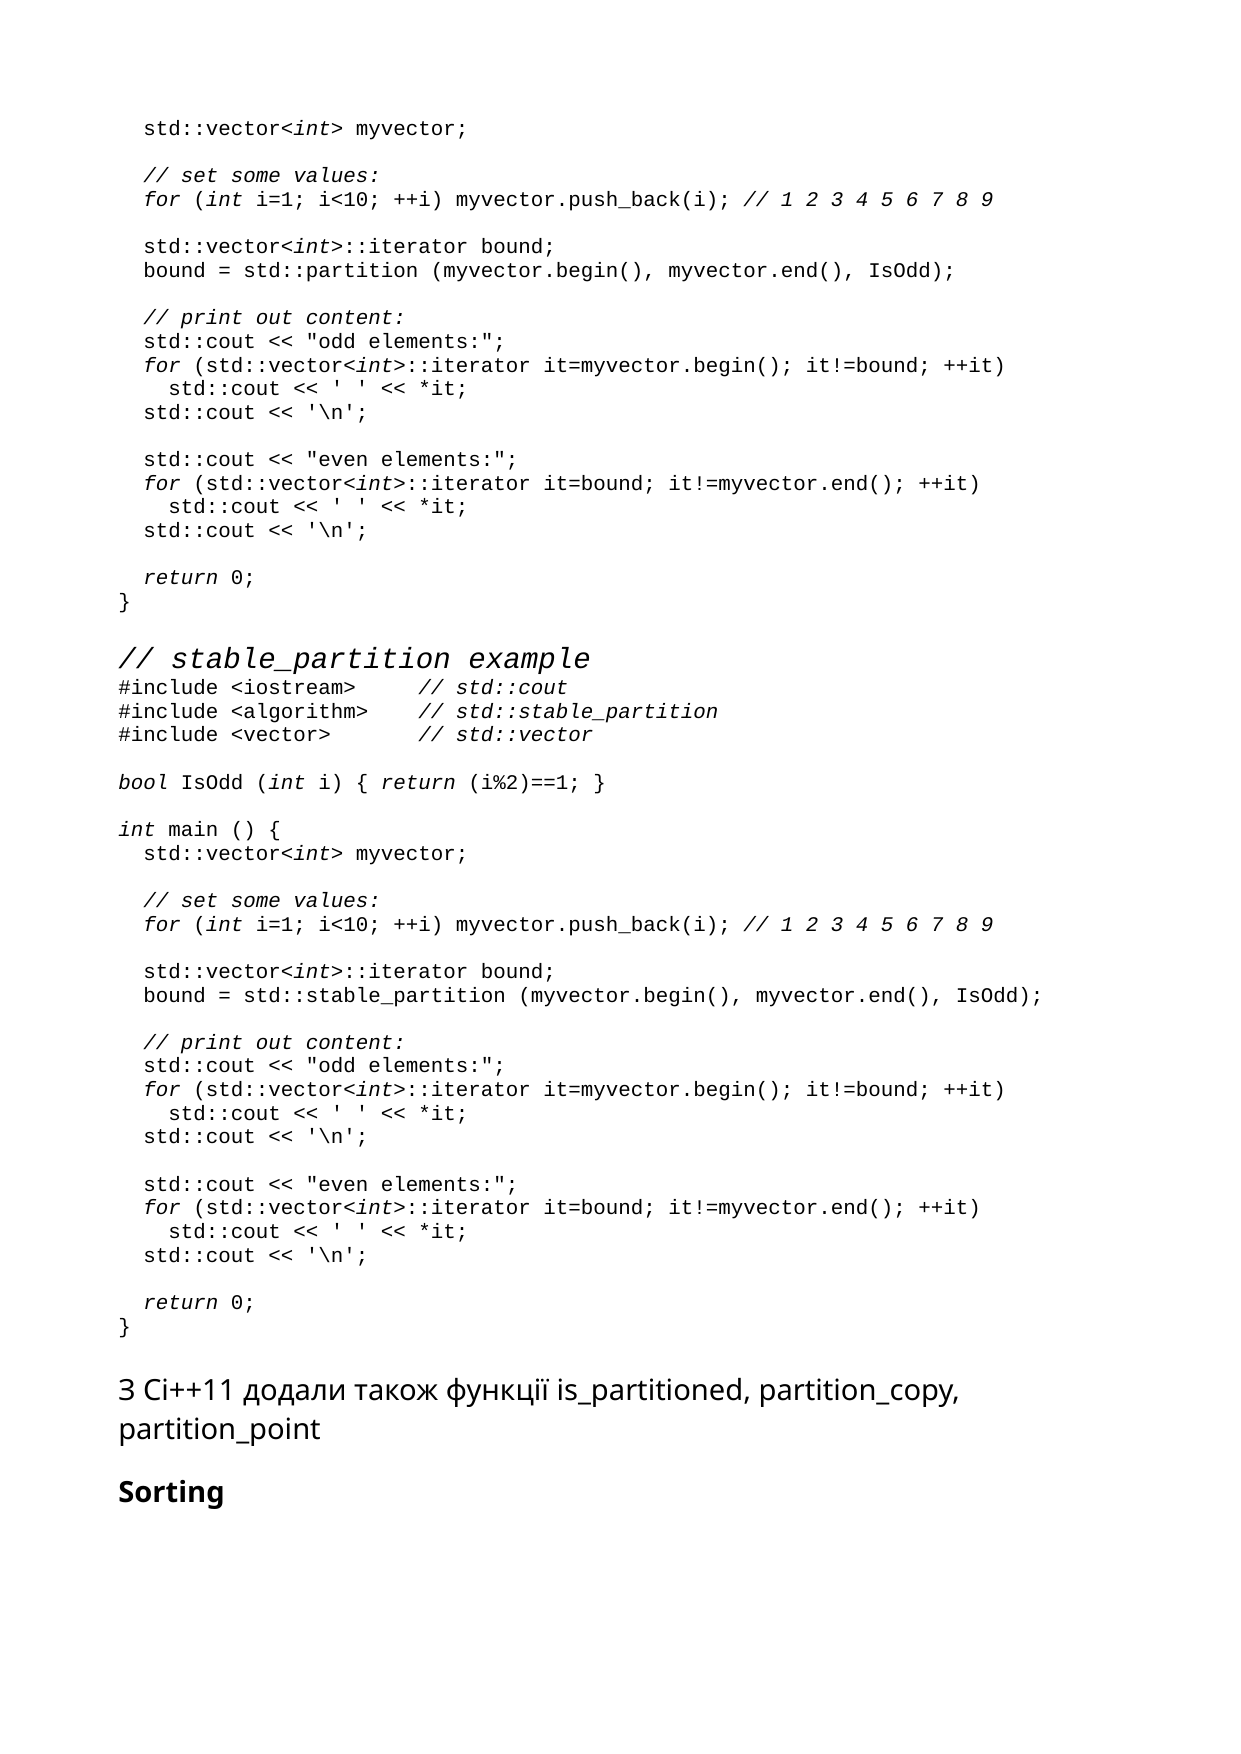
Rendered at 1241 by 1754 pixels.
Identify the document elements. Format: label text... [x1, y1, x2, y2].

text std::cout << '\n'; [118, 520, 1122, 544]
text std::cout << "odd elements:"; [118, 331, 1122, 354]
text return 0; [118, 567, 1122, 591]
text // set some values: [118, 890, 1122, 914]
text Sorting [118, 1472, 1122, 1511]
text // stable_partition example [118, 644, 1122, 677]
text std::cout << "even elements:"; [118, 449, 1122, 473]
text bool IsOdd (int i) { return (i%2)==1; } [118, 772, 1122, 795]
text std::cout << '\n'; [118, 1126, 1122, 1150]
text // set some values: [118, 165, 1122, 189]
text // print out content: [118, 307, 1122, 331]
text } [118, 1316, 1122, 1339]
text bound = std::partition (myvector.begin(), myvector.end(), IsOdd); [118, 260, 1122, 284]
text std::vector<int> myvector; [118, 843, 1122, 866]
text bound = std::stable_partition (myvector.begin(), myvector.end(), IsOdd); [118, 984, 1122, 1008]
text #include <vector> // std::vector [118, 724, 1122, 748]
text for (int i=1; i<10; ++i) myvector.push_back(i); // 1 2 3 4 5 6 7 8 9 [118, 189, 1122, 213]
text std::cout << '\n'; [118, 402, 1122, 426]
text std::cout << "even elements:"; [118, 1174, 1122, 1197]
text #include <algorithm> // std::stable_partition [118, 701, 1122, 724]
text std::vector<int>::iterator bound; [118, 961, 1122, 984]
text #include <iostream> // std::cout [118, 677, 1122, 701]
text std::cout << '\n'; [118, 1245, 1122, 1268]
text for (std::vector<int>::iterator it=bound; it!=myvector.end(); ++it) [118, 473, 1122, 496]
text std::cout << ' ' << *it; [118, 378, 1122, 402]
text std::vector<int>::iterator bound; [118, 236, 1122, 260]
text for (std::vector<int>::iterator it=myvector.begin(); it!=bound; ++it) [118, 1079, 1122, 1103]
text return 0; [118, 1292, 1122, 1316]
text for (int i=1; i<10; ++i) myvector.push_back(i); // 1 2 3 4 5 6 7 8 9 [118, 914, 1122, 937]
text std::vector<int> myvector; [118, 118, 1122, 142]
text З Сі++11 додали також функції is_partitioned, partition_copy, partition_point [118, 1369, 1122, 1448]
text std::cout << ' ' << *it; [118, 1221, 1122, 1245]
text std::cout << "odd elements:"; [118, 1056, 1122, 1079]
text // print out content: [118, 1032, 1122, 1056]
text int main () { [118, 819, 1122, 843]
text std::cout << ' ' << *it; [118, 1103, 1122, 1126]
text for (std::vector<int>::iterator it=myvector.begin(); it!=bound; ++it) [118, 354, 1122, 378]
text } [118, 591, 1122, 615]
text std::cout << ' ' << *it; [118, 496, 1122, 520]
text for (std::vector<int>::iterator it=bound; it!=myvector.end(); ++it) [118, 1197, 1122, 1221]
